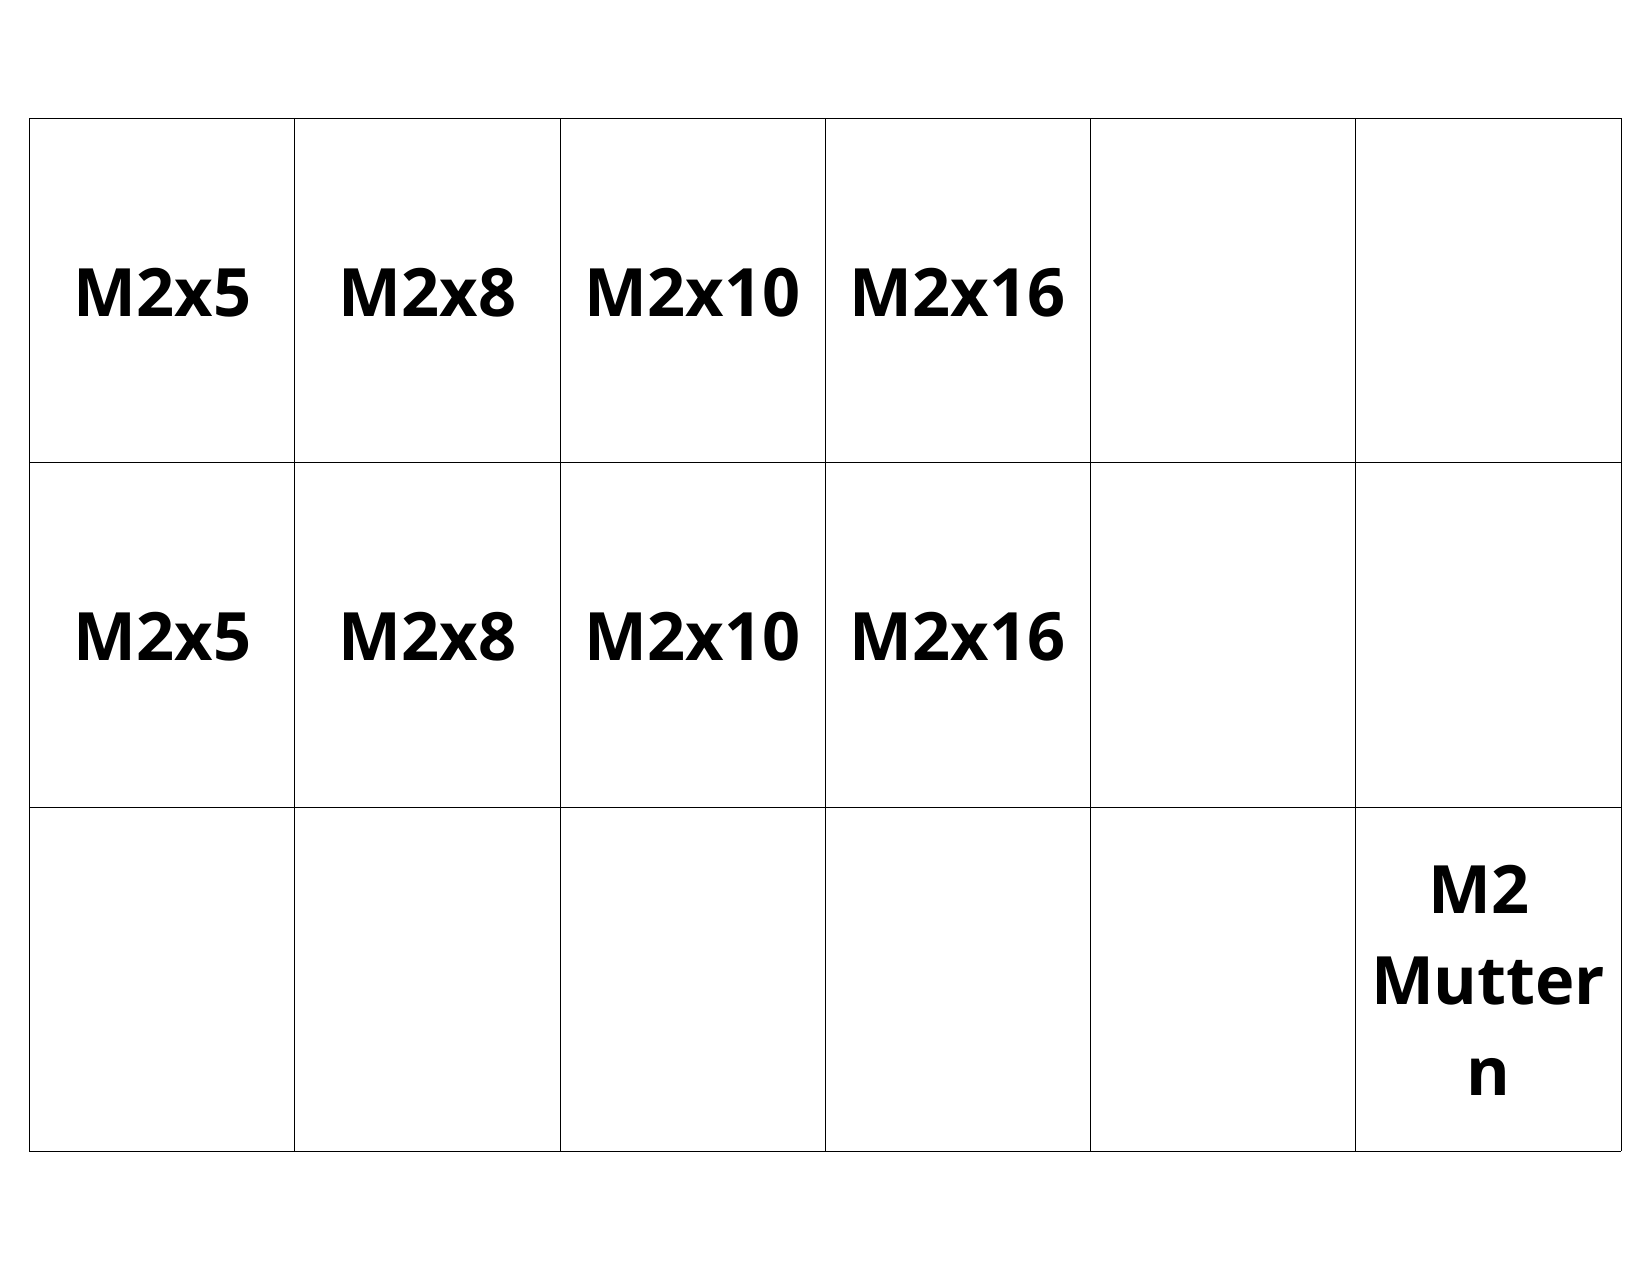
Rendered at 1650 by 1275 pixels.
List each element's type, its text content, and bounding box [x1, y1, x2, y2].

table_cell [1091, 808, 1355, 1151]
table_cell [826, 808, 1090, 1151]
table_cell M2x10 [561, 463, 825, 807]
table_cell M2 Muttern [1356, 808, 1621, 1151]
table_cell M2x8 [295, 463, 560, 807]
table_cell [1356, 463, 1621, 807]
table_header M2x16 [826, 119, 1090, 462]
table_header [1356, 119, 1621, 462]
table_cell [561, 808, 825, 1151]
table_header M2x10 [561, 119, 825, 462]
table_header [1091, 119, 1355, 462]
table_header M2x5 [30, 119, 294, 462]
table_cell [1091, 463, 1355, 807]
table_cell [30, 808, 294, 1151]
table_cell [295, 808, 560, 1151]
table_header M2x8 [295, 119, 560, 462]
table_cell M2x16 [826, 463, 1090, 807]
table_cell M2x5 [30, 463, 294, 807]
